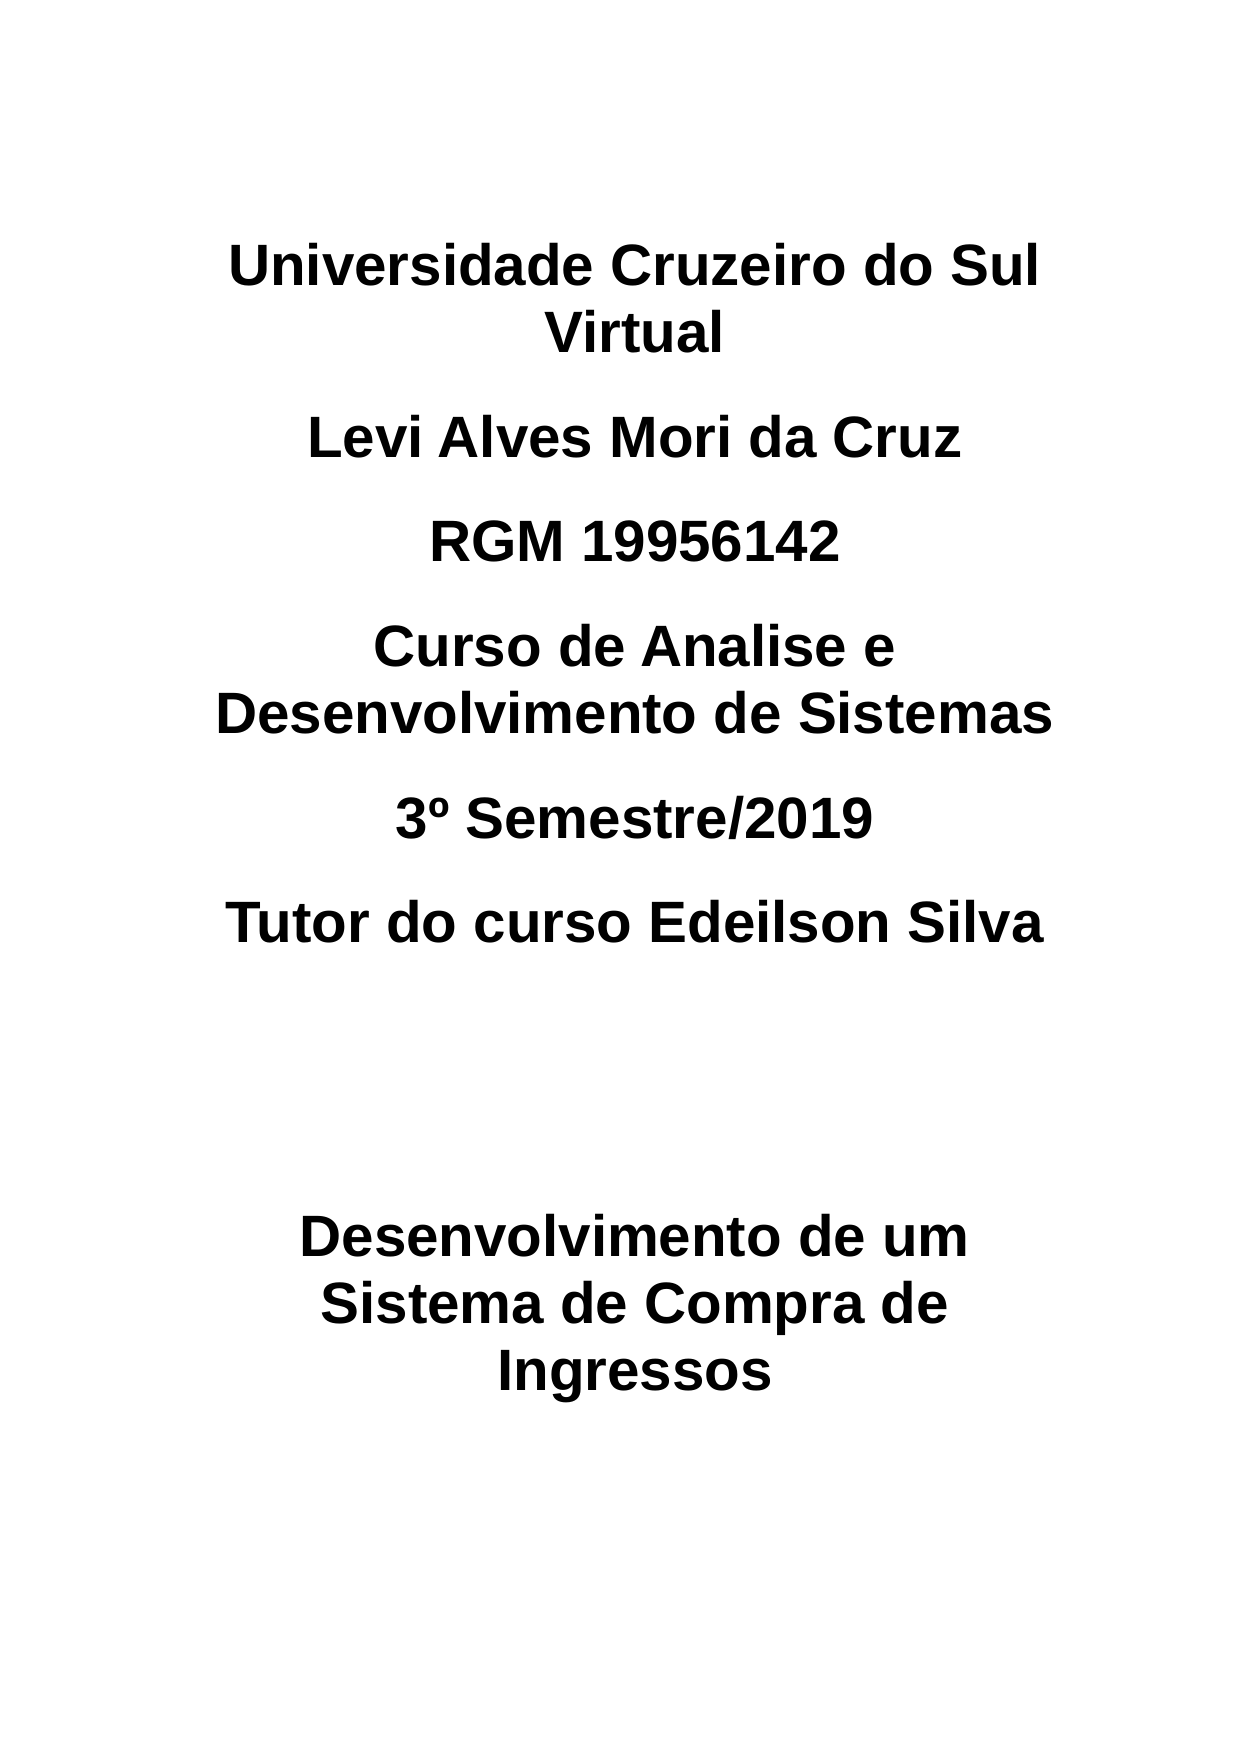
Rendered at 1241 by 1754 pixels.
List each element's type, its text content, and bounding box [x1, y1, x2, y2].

title Desenvolvimento de um Sistema de Compra de Ingressos [207, 1202, 1063, 1403]
title RGM 19956142 [207, 507, 1063, 574]
title 3º Semestre/2019 [207, 783, 1063, 851]
title Levi Alves Mori da Cruz [207, 403, 1063, 470]
title Tutor do curso Edeilson Silva [207, 888, 1063, 955]
title Curso de Analise e Desenvolvimento de Sistemas [207, 612, 1063, 746]
title Universidade Cruzeiro do Sul Virtual [207, 231, 1063, 365]
